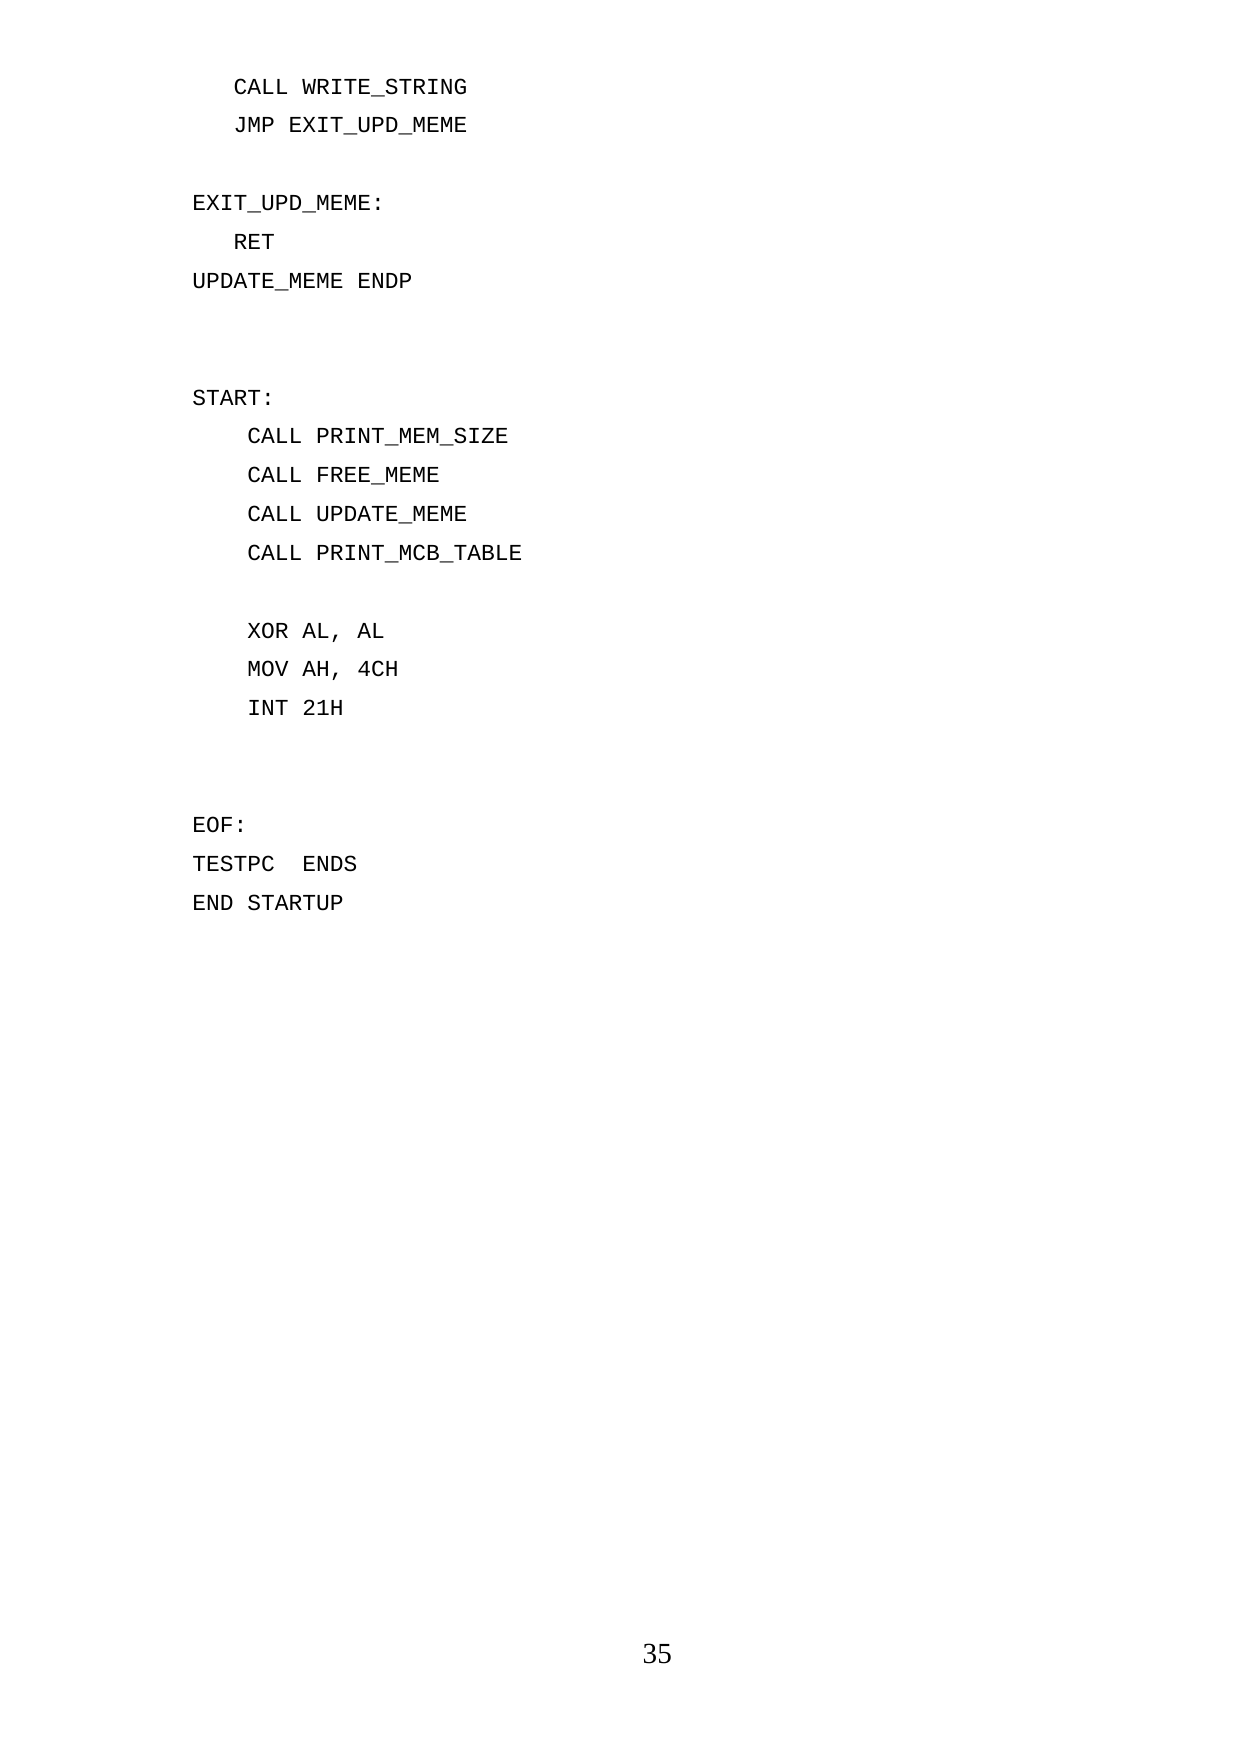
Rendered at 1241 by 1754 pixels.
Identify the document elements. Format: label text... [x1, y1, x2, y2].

text CALL UPDATE_MEME [118, 502, 1122, 528]
text CALL PRINT_MCB_TABLE [118, 541, 1122, 567]
text CALL FREE_MEME [118, 463, 1122, 489]
text UPDATE_MEME ENDP [118, 269, 1122, 295]
text TESTPC ENDS [118, 852, 1122, 878]
text MOV AH, 4CH [118, 658, 1122, 684]
text INT 21H [118, 697, 1122, 723]
text CALL WRITE_STRING [118, 75, 1122, 101]
text EXIT_UPD_MEME: [118, 192, 1122, 217]
text RET [118, 230, 1122, 256]
text CALL PRINT_MEM_SIZE [118, 425, 1122, 451]
text XOR AL, AL [118, 619, 1122, 645]
text END STARTUP [118, 891, 1122, 917]
text JMP EXIT_UPD_MEME [118, 114, 1122, 140]
text EOF: [118, 813, 1122, 839]
text START: [118, 386, 1122, 412]
